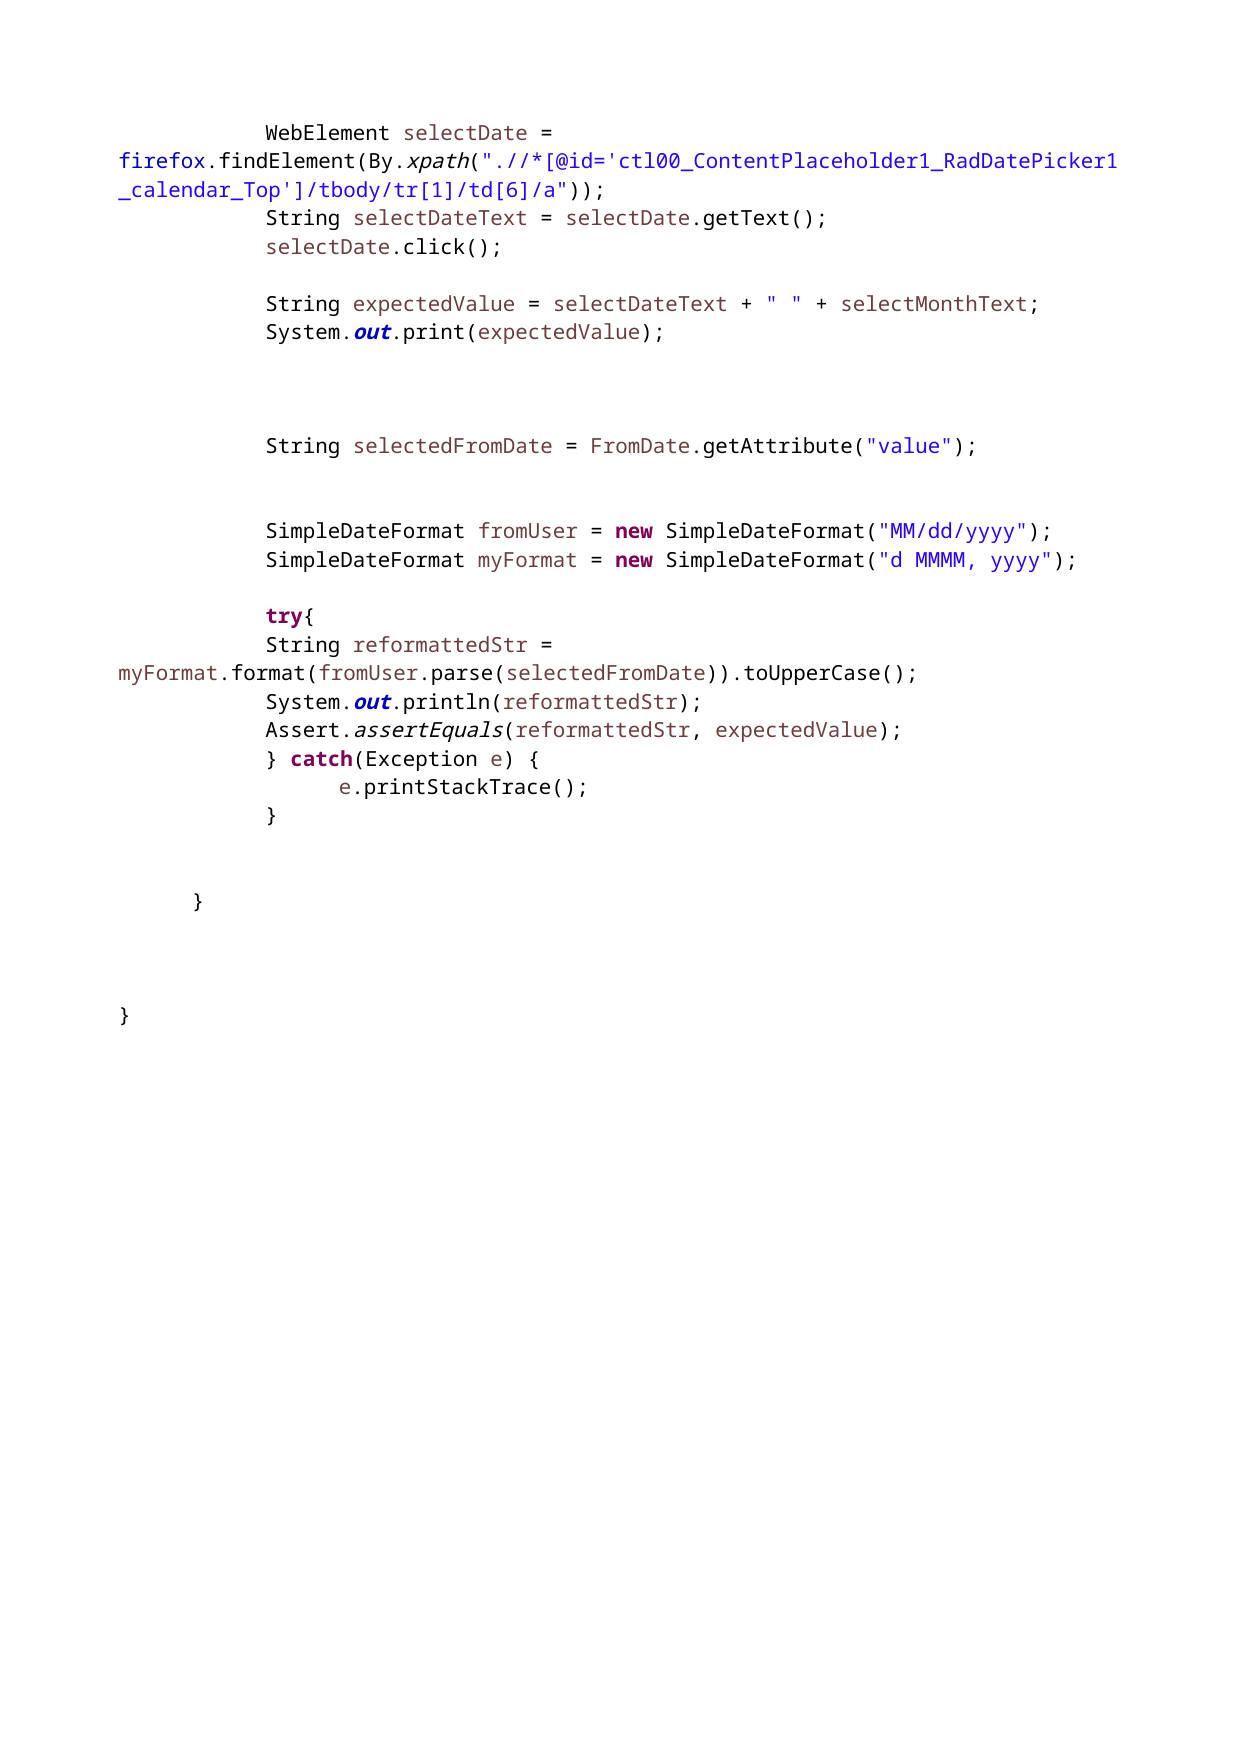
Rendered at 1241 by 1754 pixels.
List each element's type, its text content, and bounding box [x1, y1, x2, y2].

text } [118, 1000, 1122, 1028]
text String selectDateText = selectDate.getText(); [118, 203, 1122, 232]
text Assert.assertEquals(reformattedStr, expectedValue); [118, 715, 1122, 744]
text } [118, 886, 1122, 914]
text e.printStackTrace(); [118, 772, 1122, 801]
text } catch(Exception e) { [118, 744, 1122, 772]
text System.out.print(expectedValue); [118, 317, 1122, 346]
text String reformattedStr = myFormat.format(fromUser.parse(selectedFromDate)).toUpperCase(); [118, 630, 1122, 687]
text System.out.println(reformattedStr); [118, 687, 1122, 715]
text SimpleDateFormat myFormat = new SimpleDateFormat("d MMMM, yyyy"); [118, 545, 1122, 573]
text } [118, 801, 1122, 829]
text String expectedValue = selectDateText + " " + selectMonthText; [118, 289, 1122, 317]
text try{ [118, 602, 1122, 630]
text WebElement selectDate = firefox.findElement(By.xpath(".//*[@id='ctl00_ContentPlaceholder1_RadDatePicker1_calendar_Top']/tbody/tr[1]/td[6]/a")); [118, 118, 1122, 203]
text SimpleDateFormat fromUser = new SimpleDateFormat("MM/dd/yyyy"); [118, 516, 1122, 545]
text selectDate.click(); [118, 232, 1122, 260]
text String selectedFromDate = FromDate.getAttribute("value"); [118, 431, 1122, 459]
